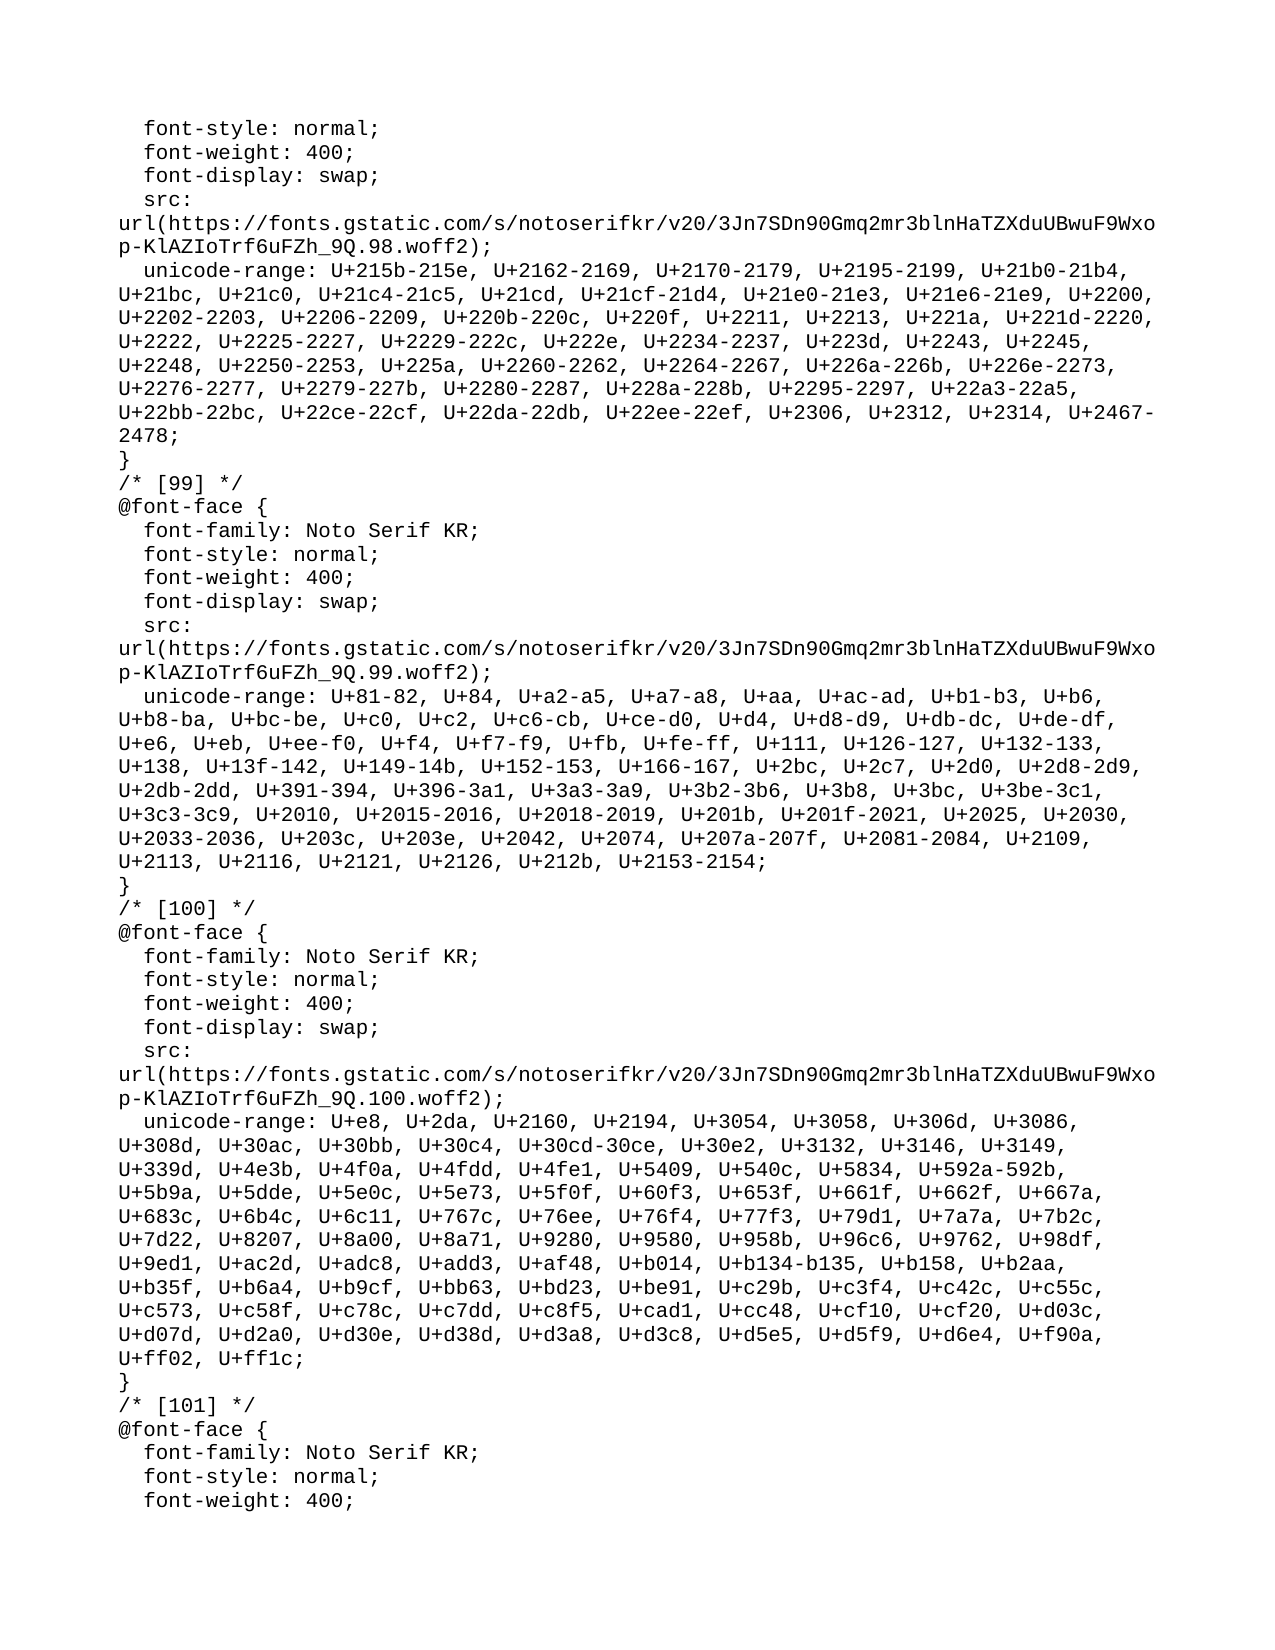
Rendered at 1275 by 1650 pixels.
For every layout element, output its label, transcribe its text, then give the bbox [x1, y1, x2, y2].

text font-weight: 400; [118, 567, 1157, 591]
text } [118, 1371, 1157, 1395]
text src: url(https://fonts.gstatic.com/s/notoserifkr/v20/3Jn7SDn90Gmq2mr3blnHaTZXduUBwuF9Wxop-KlAZIoTrf6uFZh_9Q.99.woff2); [118, 615, 1157, 686]
text font-display: swap; [118, 1017, 1157, 1040]
text font-display: swap; [118, 165, 1157, 189]
text unicode-range: U+81-82, U+84, U+a2-a5, U+a7-a8, U+aa, U+ac-ad, U+b1-b3, U+b6, U+b8-ba, U+bc-be, U+c0, U+c2, U+c6-cb, U+ce-d0, U+d4, U+d8-d9, U+db-dc, U+de-df, U+e6, U+eb, U+ee-f0, U+f4, U+f7-f9, U+fb, U+fe-ff, U+111, U+126-127, U+132-133, U+138, U+13f-142, U+149-14b, U+152-153, U+166-167, U+2bc, U+2c7, U+2d0, U+2d8-2d9, U+2db-2dd, U+391-394, U+396-3a1, U+3a3-3a9, U+3b2-3b6, U+3b8, U+3bc, U+3be-3c1, U+3c3-3c9, U+2010, U+2015-2016, U+2018-2019, U+201b, U+201f-2021, U+2025, U+2030, U+2033-2036, U+203c, U+203e, U+2042, U+2074, U+207a-207f, U+2081-2084, U+2109, U+2113, U+2116, U+2121, U+2126, U+212b, U+2153-2154; [118, 686, 1157, 875]
text src: url(https://fonts.gstatic.com/s/notoserifkr/v20/3Jn7SDn90Gmq2mr3blnHaTZXduUBwuF9Wxop-KlAZIoTrf6uFZh_9Q.98.woff2); [118, 189, 1157, 260]
text font-weight: 400; [118, 1489, 1157, 1513]
text @font-face { [118, 496, 1157, 520]
text @font-face { [118, 1419, 1157, 1442]
text src: url(https://fonts.gstatic.com/s/notoserifkr/v20/3Jn7SDn90Gmq2mr3blnHaTZXduUBwuF9Wxop-KlAZIoTrf6uFZh_9Q.100.woff2); [118, 1040, 1157, 1111]
text unicode-range: U+215b-215e, U+2162-2169, U+2170-2179, U+2195-2199, U+21b0-21b4, U+21bc, U+21c0, U+21c4-21c5, U+21cd, U+21cf-21d4, U+21e0-21e3, U+21e6-21e9, U+2200, U+2202-2203, U+2206-2209, U+220b-220c, U+220f, U+2211, U+2213, U+221a, U+221d-2220, U+2222, U+2225-2227, U+2229-222c, U+222e, U+2234-2237, U+223d, U+2243, U+2245, U+2248, U+2250-2253, U+225a, U+2260-2262, U+2264-2267, U+226a-226b, U+226e-2273, U+2276-2277, U+2279-227b, U+2280-2287, U+228a-228b, U+2295-2297, U+22a3-22a5, U+22bb-22bc, U+22ce-22cf, U+22da-22db, U+22ee-22ef, U+2306, U+2312, U+2314, U+2467-2478; [118, 260, 1157, 449]
text @font-face { [118, 922, 1157, 946]
text font-weight: 400; [118, 993, 1157, 1017]
text /* [99] */ [118, 473, 1157, 496]
text font-style: normal; [118, 969, 1157, 993]
text font-style: normal; [118, 544, 1157, 567]
text font-family: Noto Serif KR; [118, 1442, 1157, 1466]
text font-family: Noto Serif KR; [118, 520, 1157, 544]
text font-family: Noto Serif KR; [118, 946, 1157, 969]
text } [118, 449, 1157, 473]
text font-style: normal; [118, 118, 1157, 142]
text font-style: normal; [118, 1466, 1157, 1489]
text /* [101] */ [118, 1395, 1157, 1419]
text /* [100] */ [118, 898, 1157, 922]
text unicode-range: U+e8, U+2da, U+2160, U+2194, U+3054, U+3058, U+306d, U+3086, U+308d, U+30ac, U+30bb, U+30c4, U+30cd-30ce, U+30e2, U+3132, U+3146, U+3149, U+339d, U+4e3b, U+4f0a, U+4fdd, U+4fe1, U+5409, U+540c, U+5834, U+592a-592b, U+5b9a, U+5dde, U+5e0c, U+5e73, U+5f0f, U+60f3, U+653f, U+661f, U+662f, U+667a, U+683c, U+6b4c, U+6c11, U+767c, U+76ee, U+76f4, U+77f3, U+79d1, U+7a7a, U+7b2c, U+7d22, U+8207, U+8a00, U+8a71, U+9280, U+9580, U+958b, U+96c6, U+9762, U+98df, U+9ed1, U+ac2d, U+adc8, U+add3, U+af48, U+b014, U+b134-b135, U+b158, U+b2aa, U+b35f, U+b6a4, U+b9cf, U+bb63, U+bd23, U+be91, U+c29b, U+c3f4, U+c42c, U+c55c, U+c573, U+c58f, U+c78c, U+c7dd, U+c8f5, U+cad1, U+cc48, U+cf10, U+cf20, U+d03c, U+d07d, U+d2a0, U+d30e, U+d38d, U+d3a8, U+d3c8, U+d5e5, U+d5f9, U+d6e4, U+f90a, U+ff02, U+ff1c; [118, 1111, 1157, 1371]
text font-weight: 400; [118, 142, 1157, 165]
text } [118, 875, 1157, 898]
text font-display: swap; [118, 591, 1157, 615]
